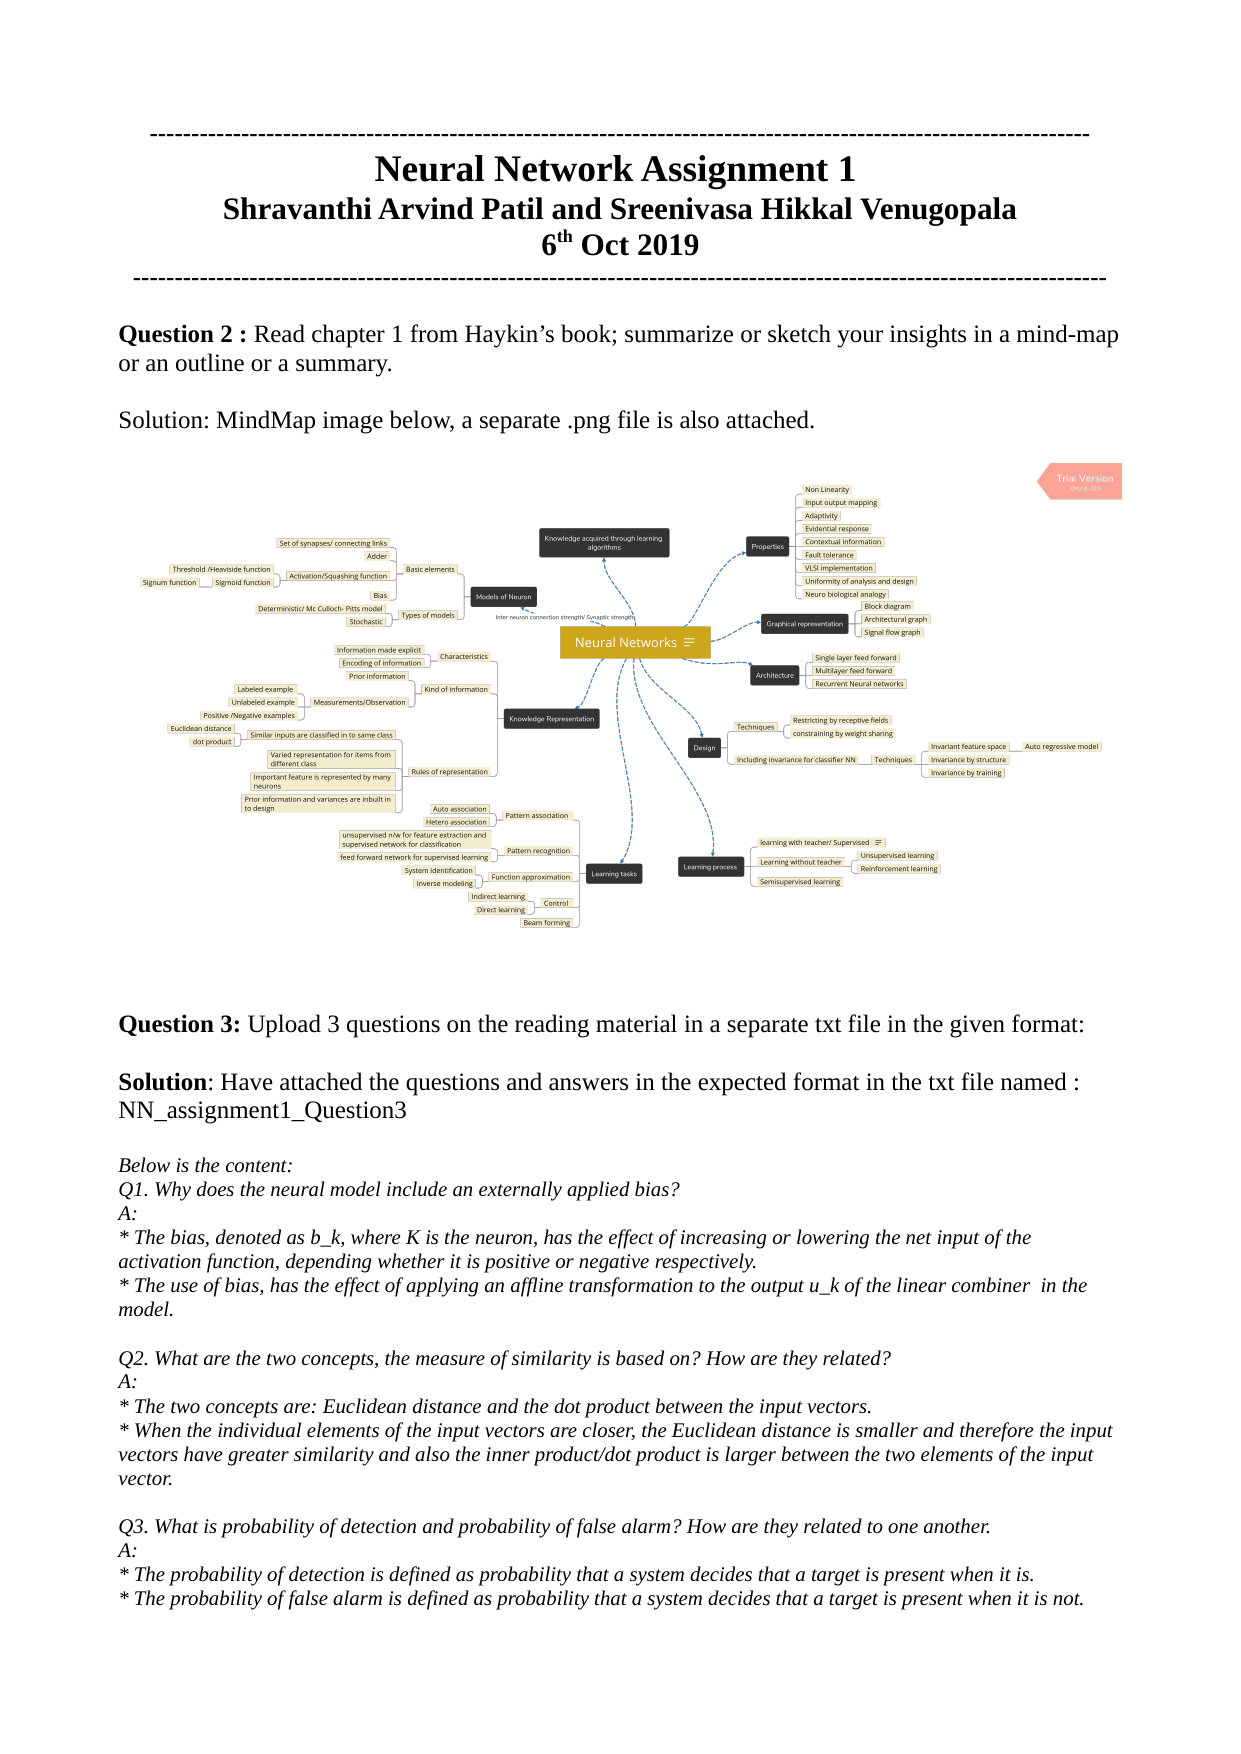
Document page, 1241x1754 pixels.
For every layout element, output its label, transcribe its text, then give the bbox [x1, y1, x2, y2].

text Question 3: Upload 3 questions on the reading material in a separate txt file in the given format: [118, 1009, 1122, 1038]
text Below is the content: [118, 1153, 1122, 1177]
text Q2. What are the two concepts, the measure of similarity is based on? How are they related? [118, 1345, 1122, 1369]
text * The probability of false alarm is defined as probability that a system decides that a target is present when it is not. [118, 1586, 1122, 1610]
text Neural Network Assignment 1 [118, 147, 1122, 190]
text Question 2 : Read chapter 1 from Haykin’s book; summarize or sketch your insights in a mind-map or an outline or a summary. [118, 319, 1122, 377]
text ----------------------------------------------------------------------------------------------------------------- [118, 118, 1122, 147]
text * The two concepts are: Euclidean distance and the dot product between the input vectors. [118, 1393, 1122, 1418]
text Q1. Why does the neural model include an externally applied bias? [118, 1177, 1122, 1201]
text Q3. What is probability of detection and probability of false alarm? How are they related to one another. [118, 1514, 1122, 1538]
text * When the individual elements of the input vectors are closer, the Euclidean distance is smaller and therefore the input vectors have greater similarity and also the inner product/dot product is larger between the two elements of the input vector. [118, 1418, 1122, 1490]
text A: [118, 1201, 1122, 1225]
text A: [118, 1369, 1122, 1393]
text --------------------------------------------------------------------------------------------------------------------- [118, 262, 1122, 291]
text * The bias, denoted as b_k, where K is the neuron, has the effect of increasing or lowering the net input of the activation function, depending whether it is positive or negative respectively. [118, 1225, 1122, 1273]
text * The use of bias, has the effect of applying an affline transformation to the output u_k of the linear combiner in the model. [118, 1273, 1122, 1321]
text A: [118, 1538, 1122, 1562]
picture [118, 463, 1123, 981]
text * The probability of detection is defined as probability that a system decides that a target is present when it is. [118, 1562, 1122, 1586]
text Shravanthi Arvind Patil and Sreenivasa Hikkal Venugopala [118, 190, 1122, 226]
text Solution: MindMap image below, a separate .png file is also attached. [118, 406, 1122, 434]
text 6th Oct 2019 [118, 226, 1122, 262]
text Solution: Have attached the questions and answers in the expected format in the txt file named : NN_assignment1_Question3 [118, 1067, 1122, 1124]
